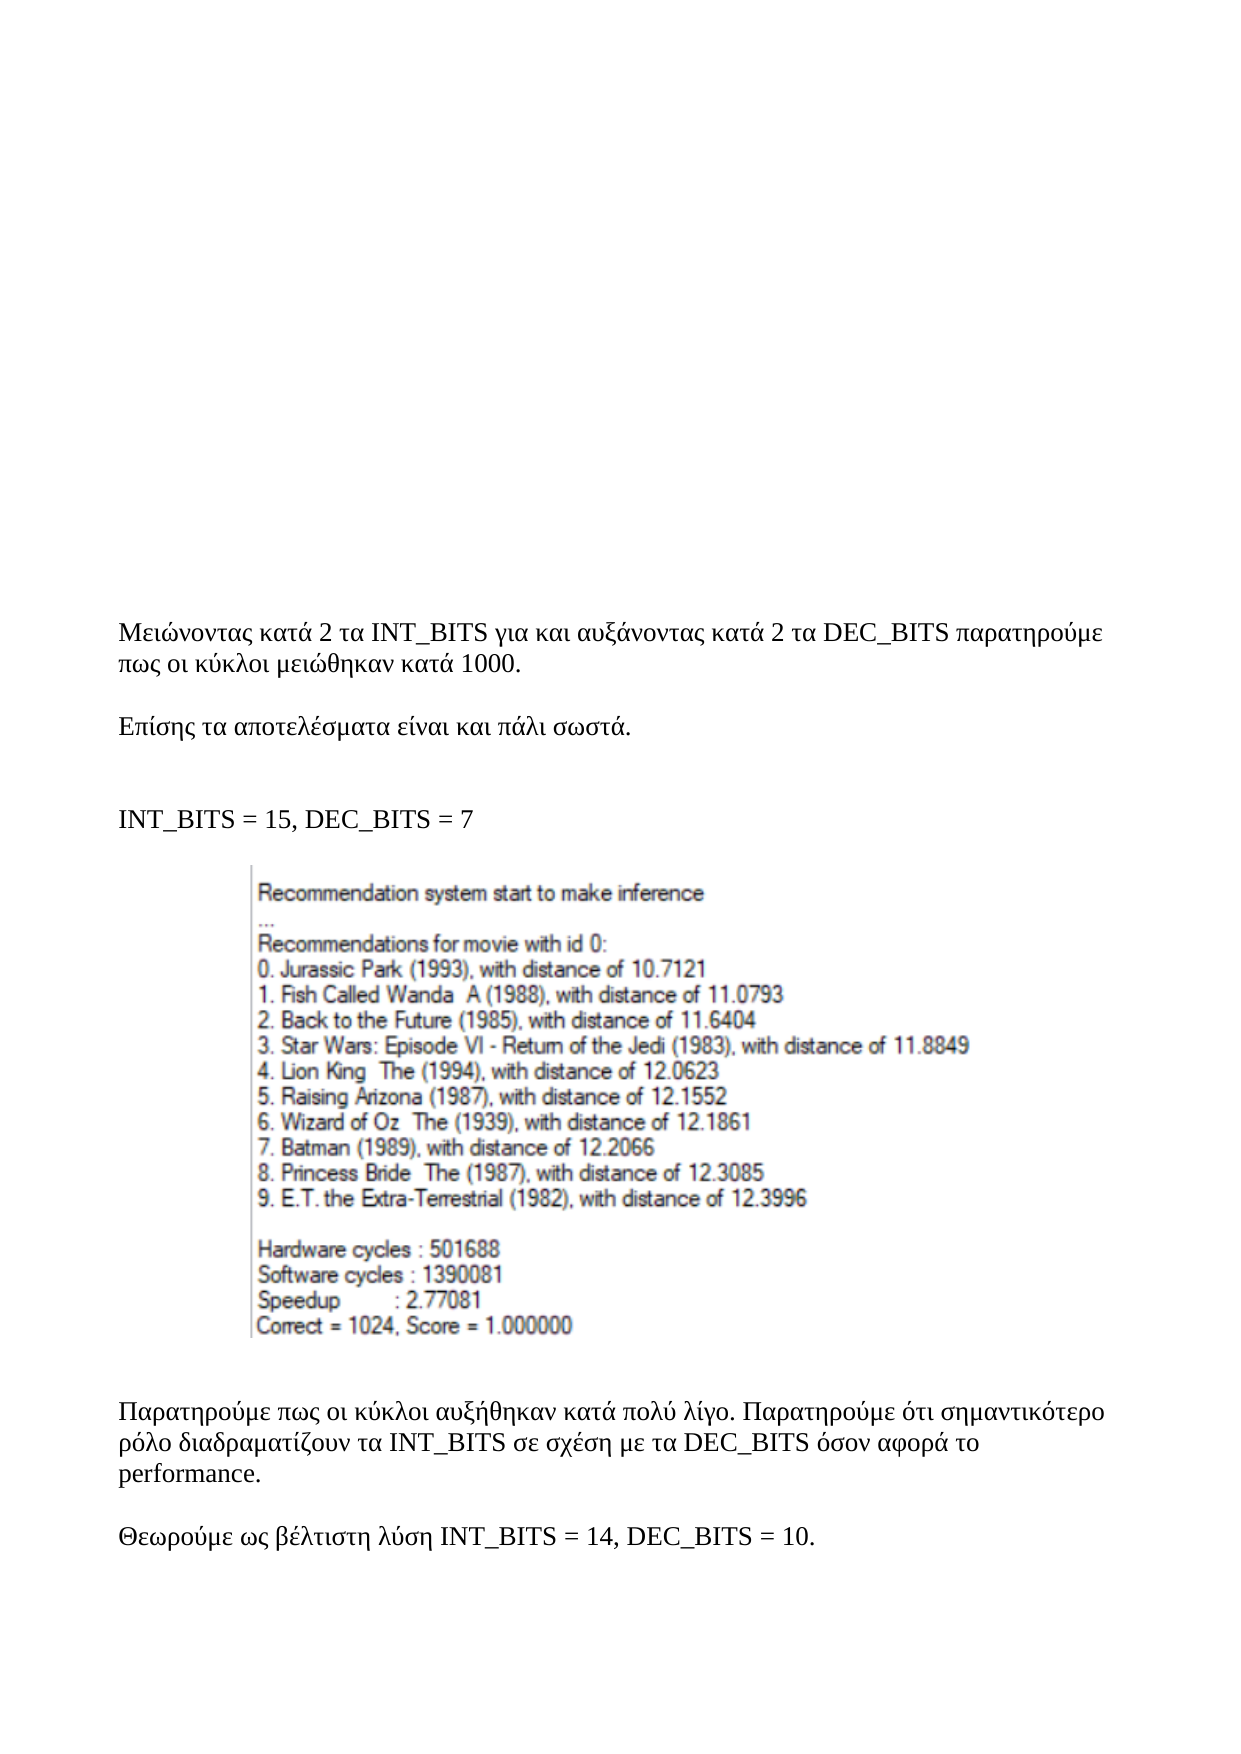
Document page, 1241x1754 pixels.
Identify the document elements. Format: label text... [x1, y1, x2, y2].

text INT_BITS = 15, DEC_BITS = 7 [118, 803, 1122, 834]
text Παρατηρούμε πως οι κύκλοι αυξήθηκαν κατά πολύ λίγο. Παρατηρούμε ότι σημαντικότερο ρόλο διαδραματίζουν τα INT_BITS σε σχέση με τα DEC_BITS όσον αφορά το performance. [118, 1395, 1122, 1488]
picture [250, 865, 990, 1338]
text Μειώνοντας κατά 2 τα INT_BITS για και αυξάνοντας κατά 2 τα DEC_BITS παρατηρούμε πως οι κύκλοι μειώθηκαν κατά 1000. [118, 616, 1122, 679]
text Θεωρούμε ως βέλτιστη λύση INT_BITS = 14, DEC_BITS = 10. [118, 1520, 1122, 1551]
text Επίσης τα αποτελέσματα είναι και πάλι σωστά. [118, 710, 1122, 741]
